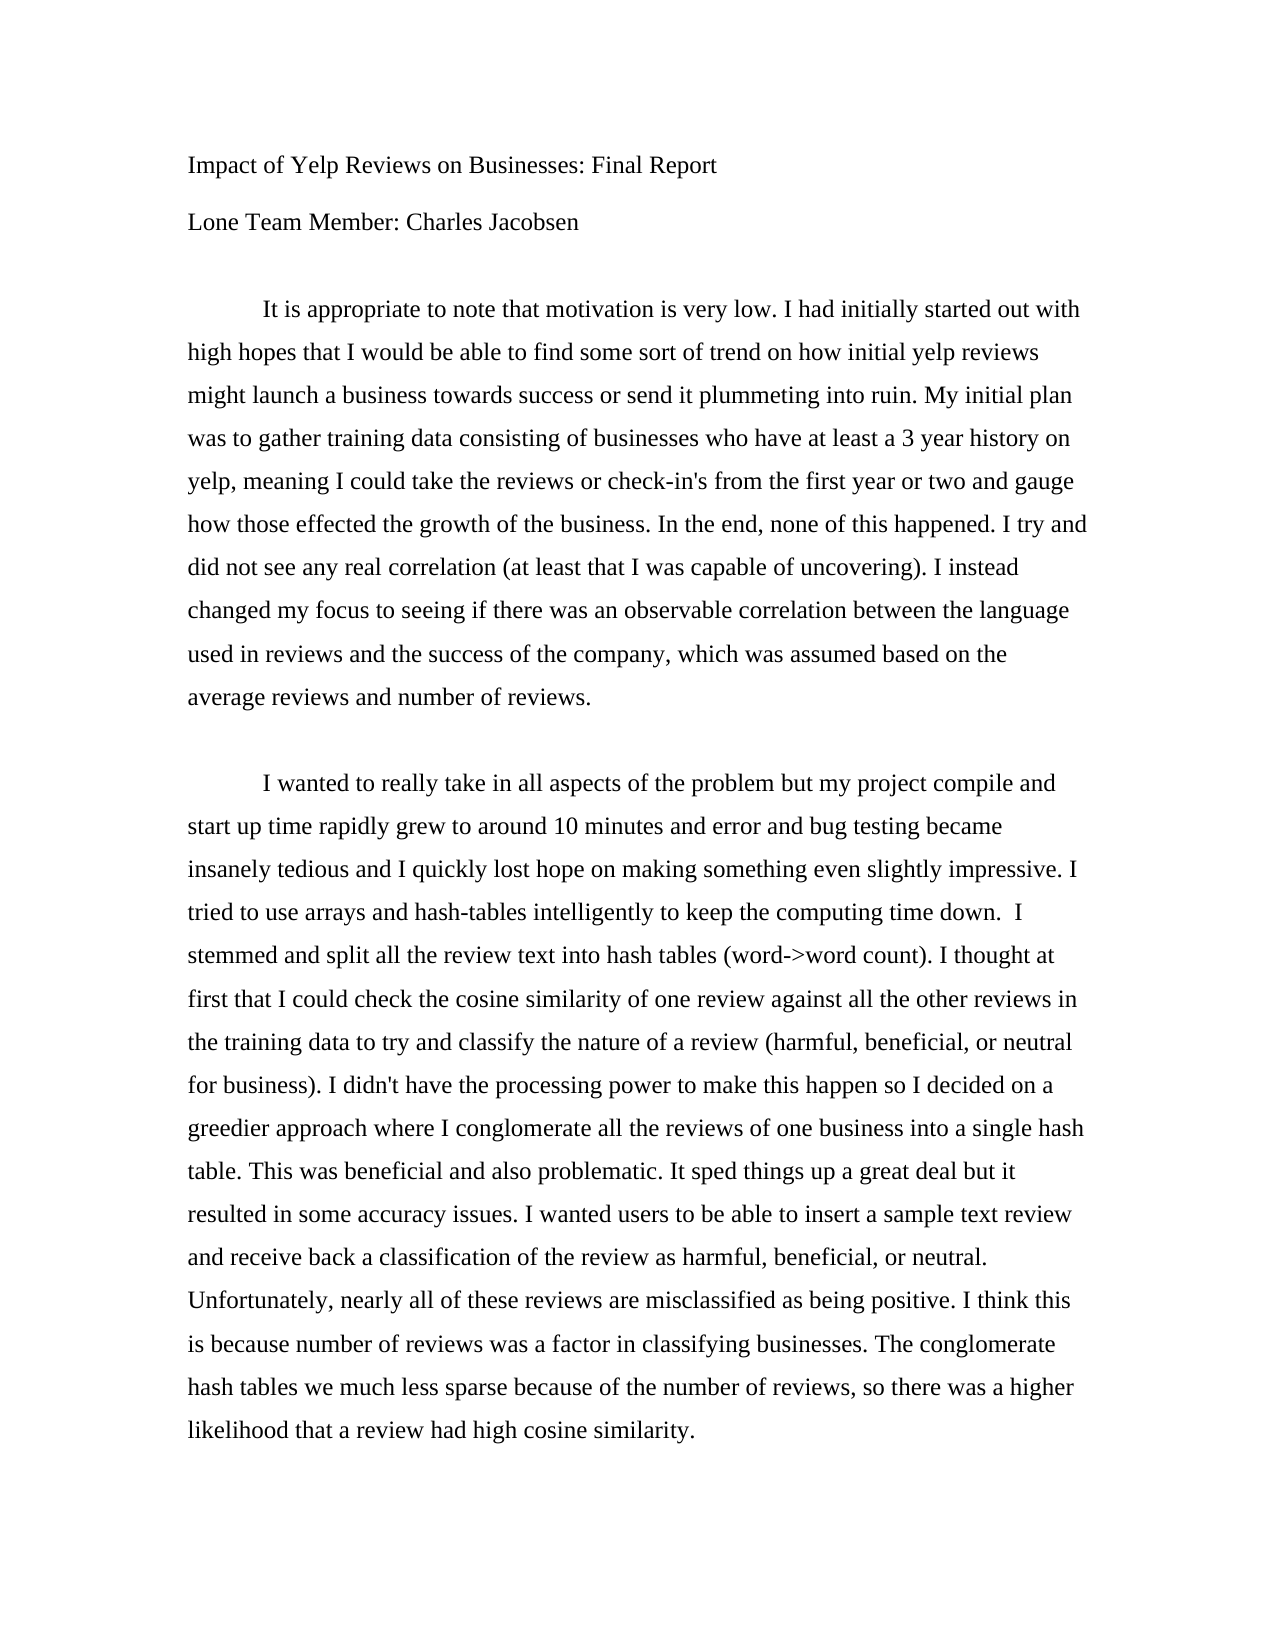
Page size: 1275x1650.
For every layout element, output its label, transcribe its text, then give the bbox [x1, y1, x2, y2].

text I wanted to really take in all aspects of the problem but my project compile and start up time rapidly grew to around 10 minutes and error and bug testing became insanely tedious and I quickly lost hope on making something even slightly impressive. I tried to use arrays and hash-tables intelligently to keep the computing time down. I stemmed and split all the review text into hash tables (word->word count). I thought at first that I could check the cosine similarity of one review against all the other reviews in the training data to try and classify the nature of a review (harmful, beneficial, or neutral for business). I didn't have the processing power to make this happen so I decided on a greedier approach where I conglomerate all the reviews of one business into a single hash table. This was beneficial and also problematic. It sped things up a great deal but it resulted in some accuracy issues. I wanted users to be able to insert a sample text review and receive back a classification of the review as harmful, beneficial, or neutral. Unfortunately, nearly all of these reviews are misclassified as being positive. I think this is because number of reviews was a factor in classifying businesses. The conglomerate hash tables we much less sparse because of the number of reviews, so there was a higher likelihood that a review had high cosine similarity. [187, 768, 1087, 1444]
text It is appropriate to note that motivation is very low. I had initially started out with high hopes that I would be able to find some sort of trend on how initial yelp reviews might launch a business towards success or send it plummeting into ruin. My initial plan was to gather training data consisting of businesses who have at least a 3 year history on yelp, meaning I could take the reviews or check-in's from the first year or two and gauge how those effected the growth of the business. In the end, none of this happened. I try and did not see any real correlation (at least that I was capable of uncovering). I instead changed my focus to seeing if there was an observable correlation between the language used in reviews and the success of the company, which was assumed based on the average reviews and number of reviews. [187, 294, 1087, 711]
text Impact of Yelp Reviews on Businesses: Final Report [187, 150, 1087, 179]
text Lone Team Member: Charles Jacobsen [187, 207, 1087, 236]
